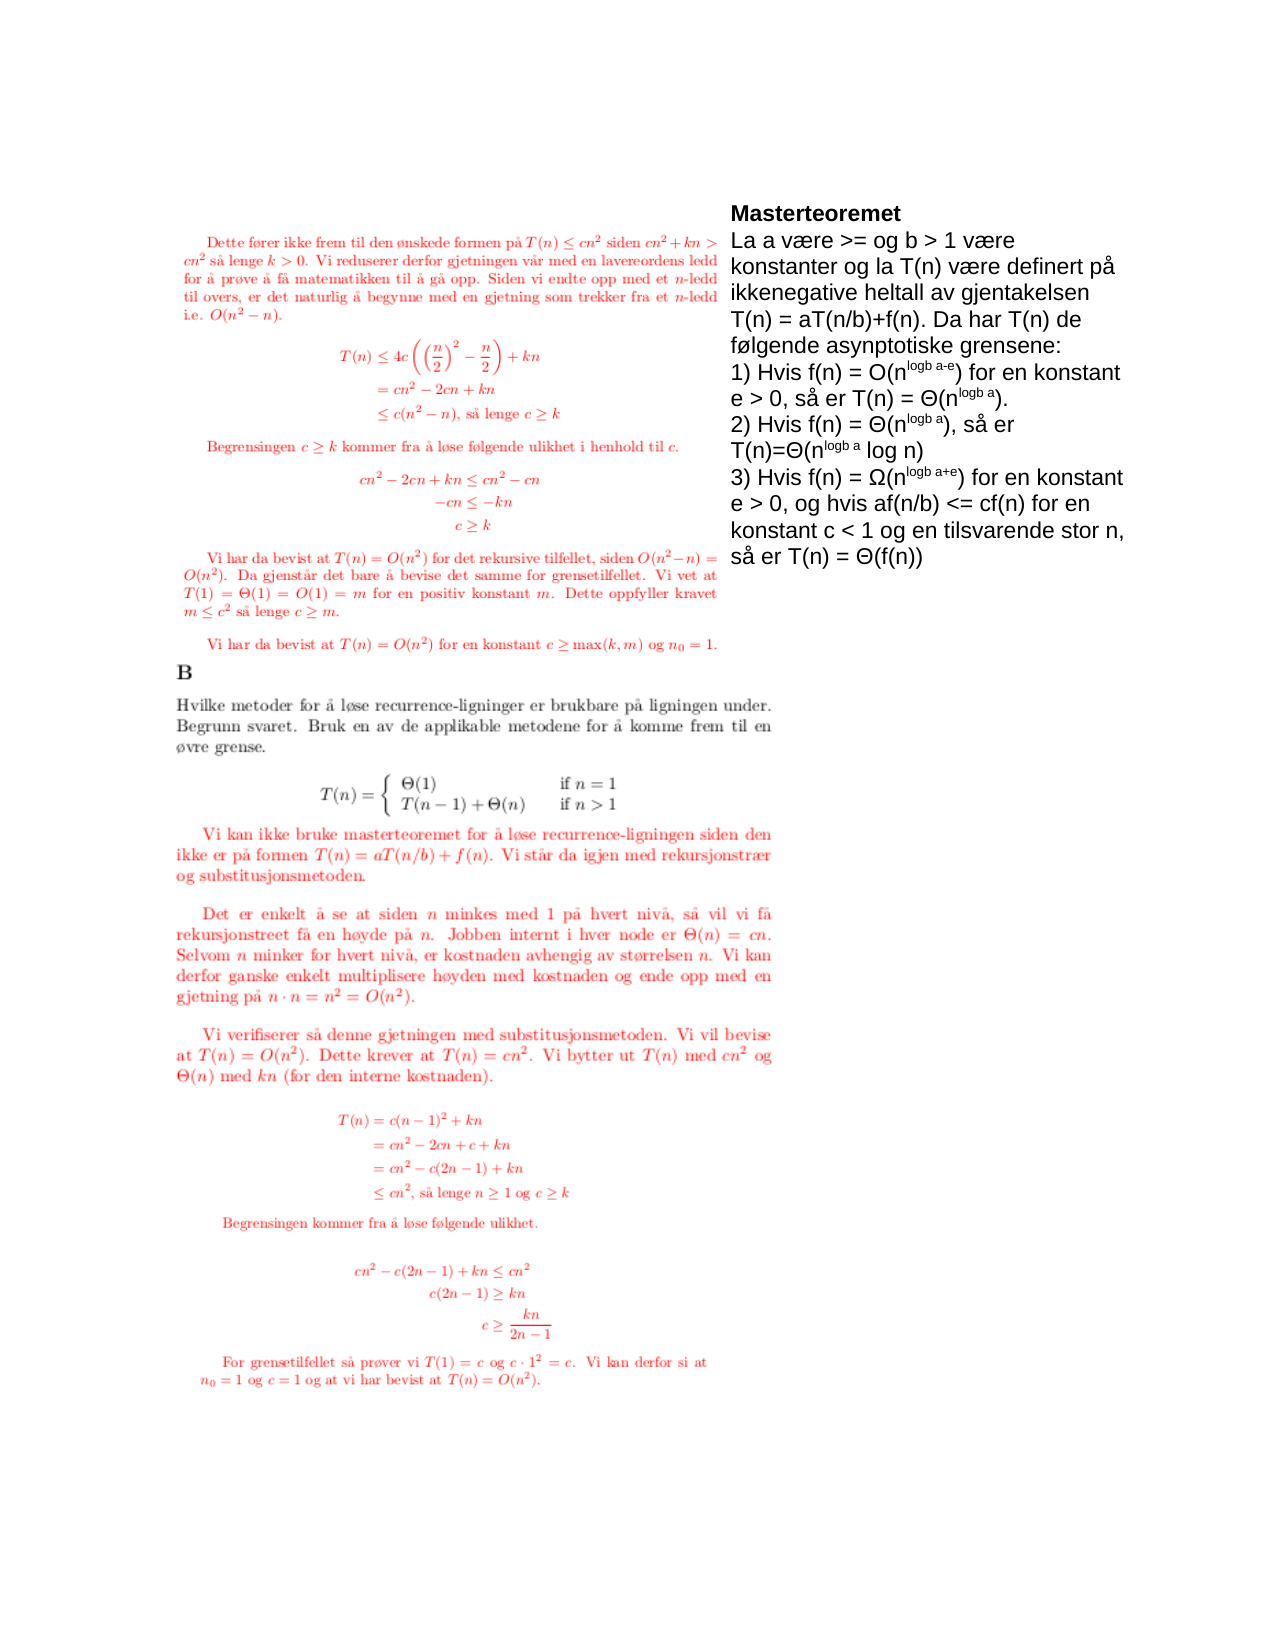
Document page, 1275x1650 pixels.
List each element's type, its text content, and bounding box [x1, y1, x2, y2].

text 2) Hvis f(n) = Θ(nlogb a), så er T(n)=Θ(nlogb a log n) [731, 411, 1127, 464]
picture [153, 225, 803, 1395]
text La a være >= og b > 1 være konstanter og la T(n) være definert på ikkenegative heltall av gjentakelsen T(n) = aT(n/b)+f(n). Da har T(n) de følgende asynptotiske grensene: [731, 227, 1127, 358]
text Masterteoremet [148, 200, 1127, 227]
text 3) Hvis f(n) = Ω(nlogb a+e) for en konstant e > 0, og hvis af(n/b) <= cf(n) for en konstant c < 1 og en tilsvarende stor n, så er T(n) = Θ(f(n)) [731, 464, 1127, 569]
text 1) Hvis f(n) = O(nlogb a-e) for en konstant e > 0, så er T(n) = Θ(nlogb a). [731, 358, 1127, 411]
